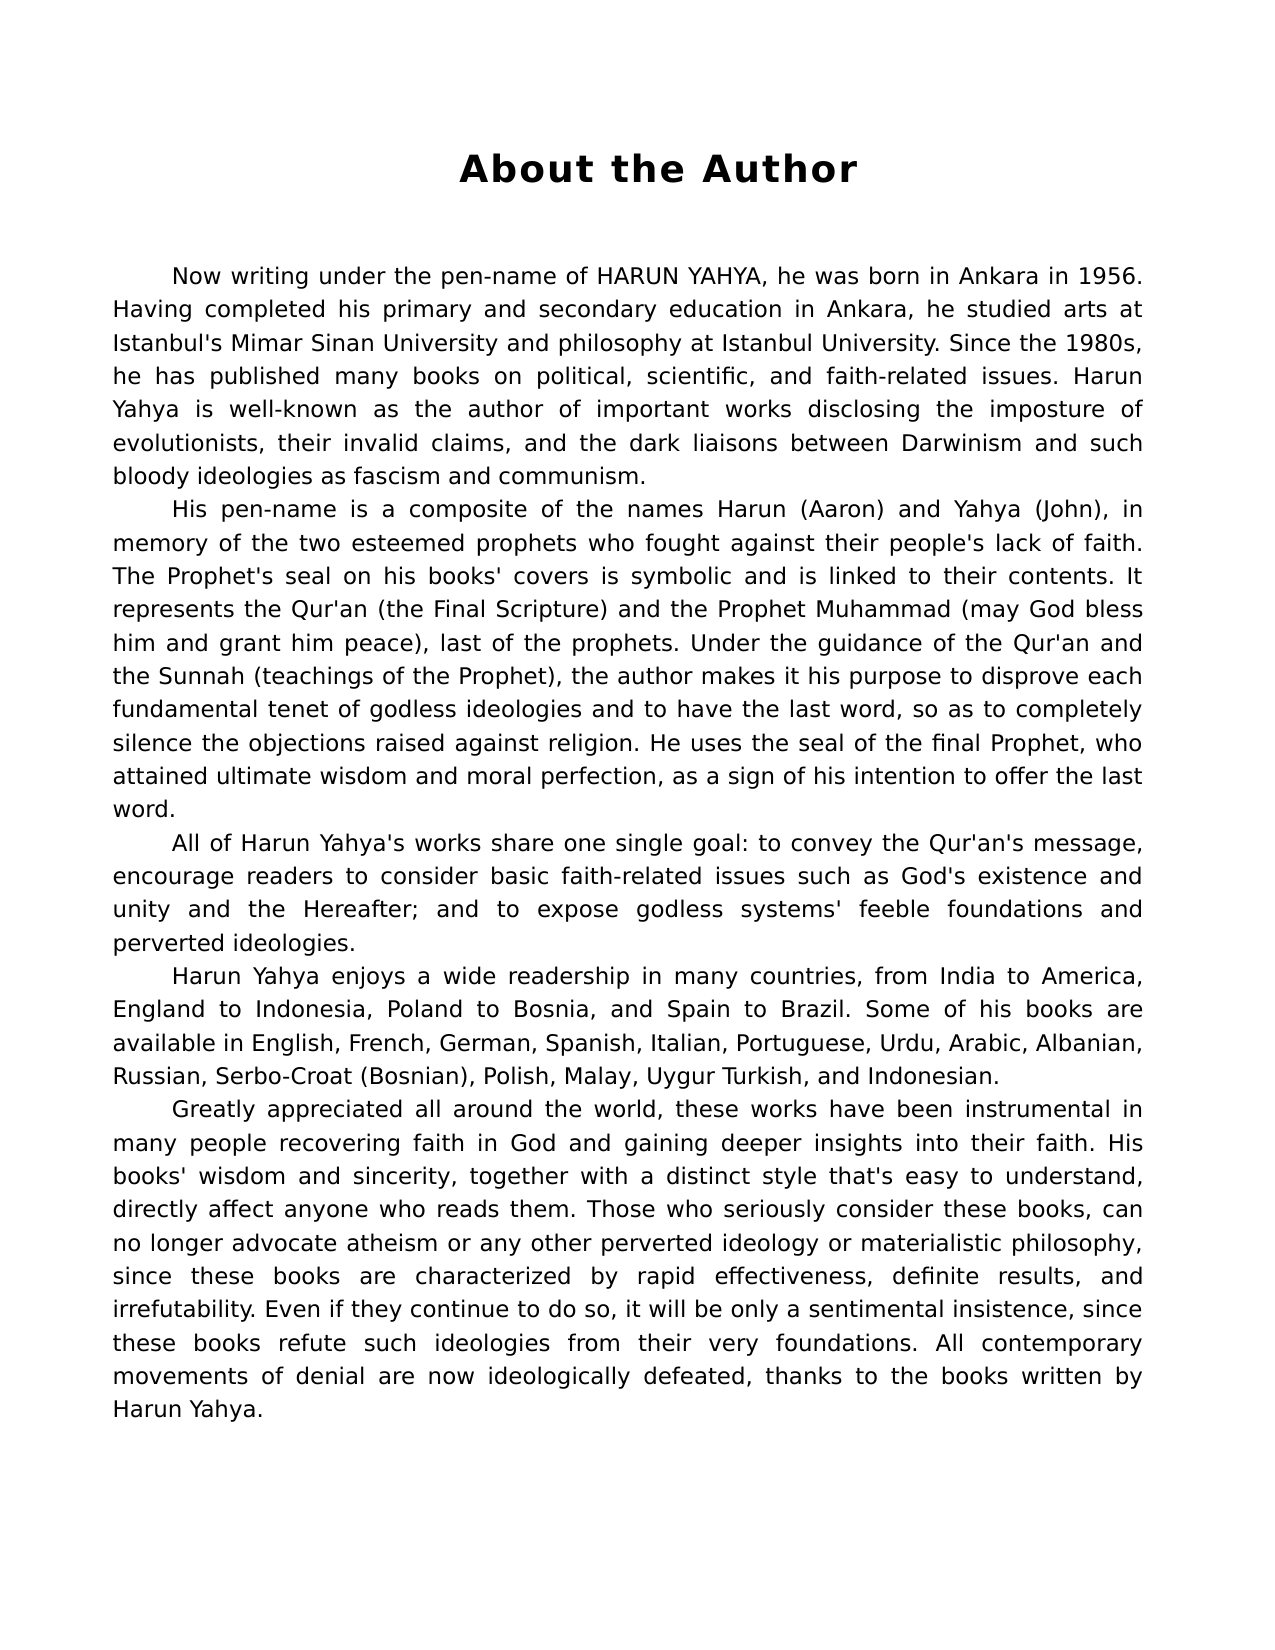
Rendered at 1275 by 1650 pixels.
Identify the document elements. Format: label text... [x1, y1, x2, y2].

text His pen-name is a composite of the names Harun (Aaron) and Yahya (John), in memory of the two esteemed prophets who fought against their people's lack of faith. The Prophet's seal on his books' covers is symbolic and is linked to their contents. It represents the Qur'an (the Final Scripture) and the Prophet Muhammad (may God bless him and grant him peace), last of the prophets. Under the guidance of the Qur'an and the Sunnah (teachings of the Prophet), the author makes it his purpose to disprove each fundamental tenet of godless ideologies and to have the last word, so as to completely silence the objections raised against religion. He uses the seal of the final Prophet, who attained ultimate wisdom and moral perfection, as a sign of his intention to offer the last word. [112, 491, 1145, 824]
text Harun Yahya enjoys a wide readership in many countries, from India to America, England to Indonesia, Poland to Bosnia, and Spain to Brazil. Some of his books are available in English, French, German, Spanish, Italian, Portuguese, Urdu, Arabic, Albanian, Russian, Serbo-Croat (Bosnian), Polish, Malay, Uygur Turkish, and Indonesian. [112, 958, 1145, 1091]
text Now writing under the pen-name of HARUN YAHYA, he was born in Ankara in 1956. Having completed his primary and secondary education in Ankara, he studied arts at Istanbul's Mimar Sinan University and philosophy at Istanbul University. Since the 1980s, he has published many books on political, scientific, and faith-related issues. Harun Yahya is well-known as the author of important works disclosing the imposture of evolutionists, their invalid claims, and the dark liaisons between Darwinism and such bloody ideologies as fascism and communism. [112, 258, 1145, 491]
text All of Harun Yahya's works share one single goal: to convey the Qur'an's message, encourage readers to consider basic faith-related issues such as God's existence and unity and the Hereafter; and to expose godless systems' feeble foundations and perverted ideologies. [112, 824, 1145, 958]
text Greatly appreciated all around the world, these works have been instrumental in many people recovering faith in God and gaining deeper insights into their faith. His books' wisdom and sincerity, together with a distinct style that's easy to understand, directly affect anyone who reads them. Those who seriously consider these books, can no longer advocate atheism or any other perverted ideology or materialistic philosophy, since these books are characterized by rapid effectiveness, definite results, and irrefutability. Even if they continue to do so, it will be only a sentimental insistence, since these books refute such ideologies from their very foundations. All contemporary movements of denial are now ideologically defeated, thanks to the books written by Harun Yahya. [112, 1091, 1145, 1424]
text About the Author [112, 148, 1145, 191]
